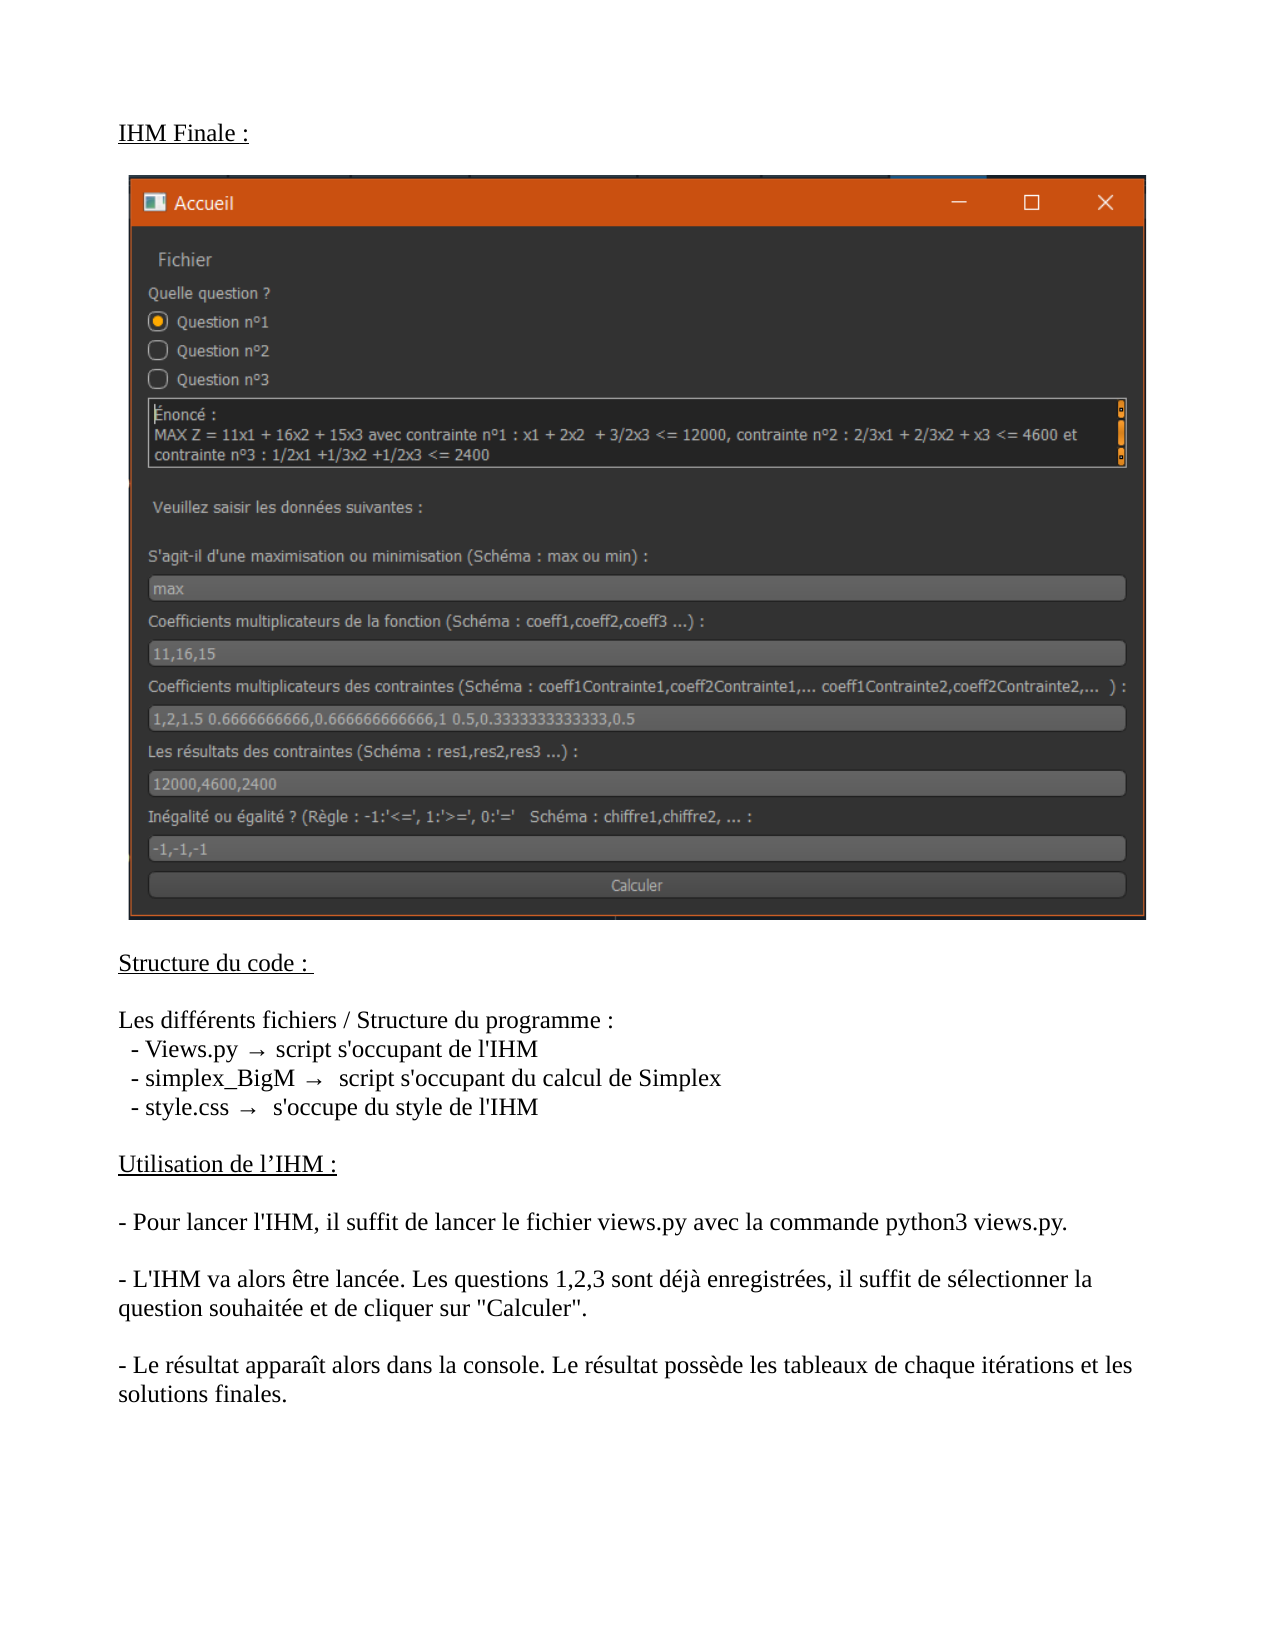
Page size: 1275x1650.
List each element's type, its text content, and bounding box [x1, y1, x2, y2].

text - simplex_BigM → script s'occupant du calcul de Simplex [118, 1063, 1157, 1092]
text Les différents fichiers / Structure du programme : [118, 1006, 1157, 1034]
text - Pour lancer l'IHM, il suffit de lancer le fichier views.py avec la commande python3 views.py. [118, 1207, 1157, 1236]
text - style.css → s'occupe du style de l'IHM [118, 1092, 1157, 1121]
text IHM Finale : [118, 118, 1157, 147]
text - L'IHM va alors être lancée. Les questions 1,2,3 sont déjà enregistrées, il suffit de sélectionner la question souhaitée et de cliquer sur "Calculer". [118, 1264, 1157, 1322]
picture [128, 175, 1147, 920]
text - Le résultat apparaît alors dans la console. Le résultat possède les tableaux de chaque itérations et les solutions finales. [118, 1351, 1157, 1408]
text Structure du code : [118, 948, 1157, 977]
text Utilisation de l’IHM : [118, 1149, 1157, 1178]
text - Views.py → script s'occupant de l'IHM [118, 1034, 1157, 1063]
